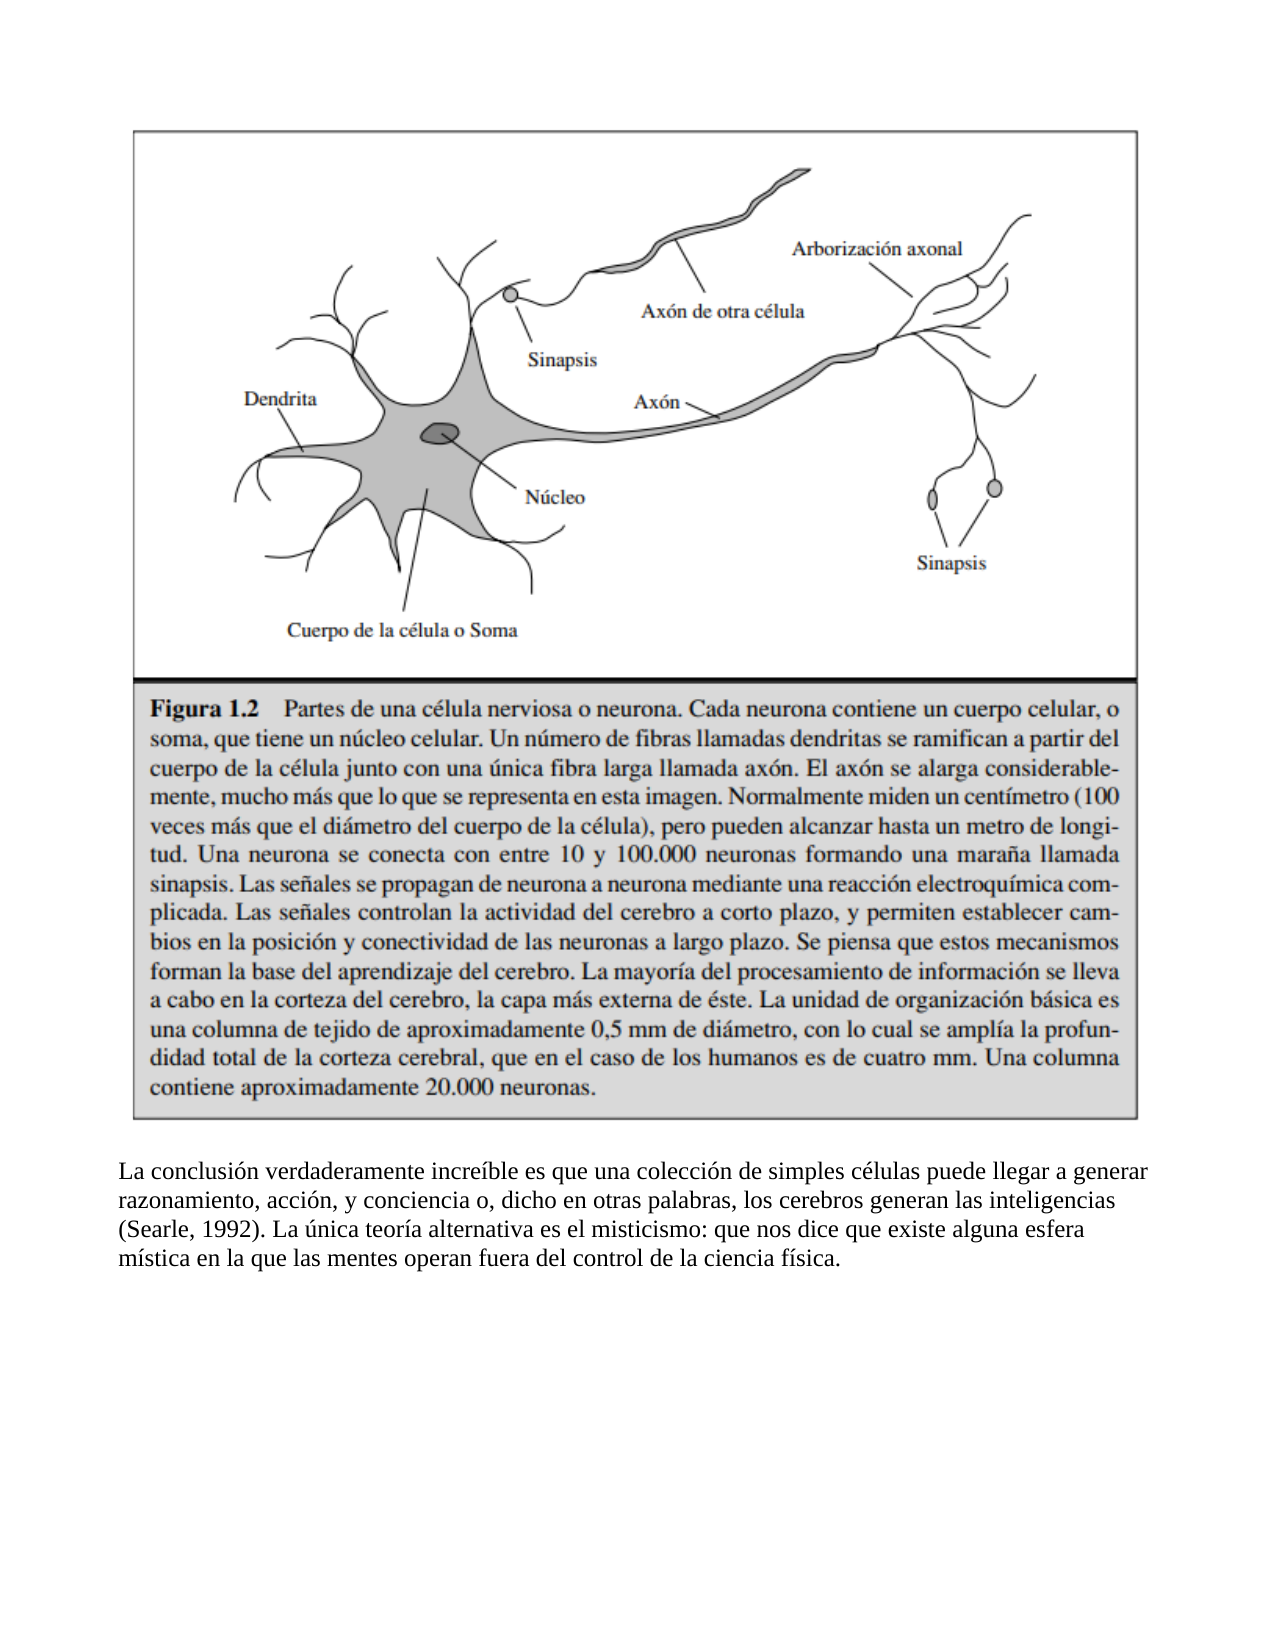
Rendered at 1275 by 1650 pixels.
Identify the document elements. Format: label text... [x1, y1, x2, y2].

text La conclusión verdaderamente increíble es que una colección de simples células puede llegar a generar razonamiento, acción, y conciencia o, dicho en otras palabras, los cerebros generan las inteligencias (Searle, 1992). La única teoría alternativa es el misticismo: que nos dice que existe alguna esfera mística en la que las mentes operan fuera del control de la ciencia física. [118, 1156, 1157, 1271]
picture [132, 118, 1143, 1128]
